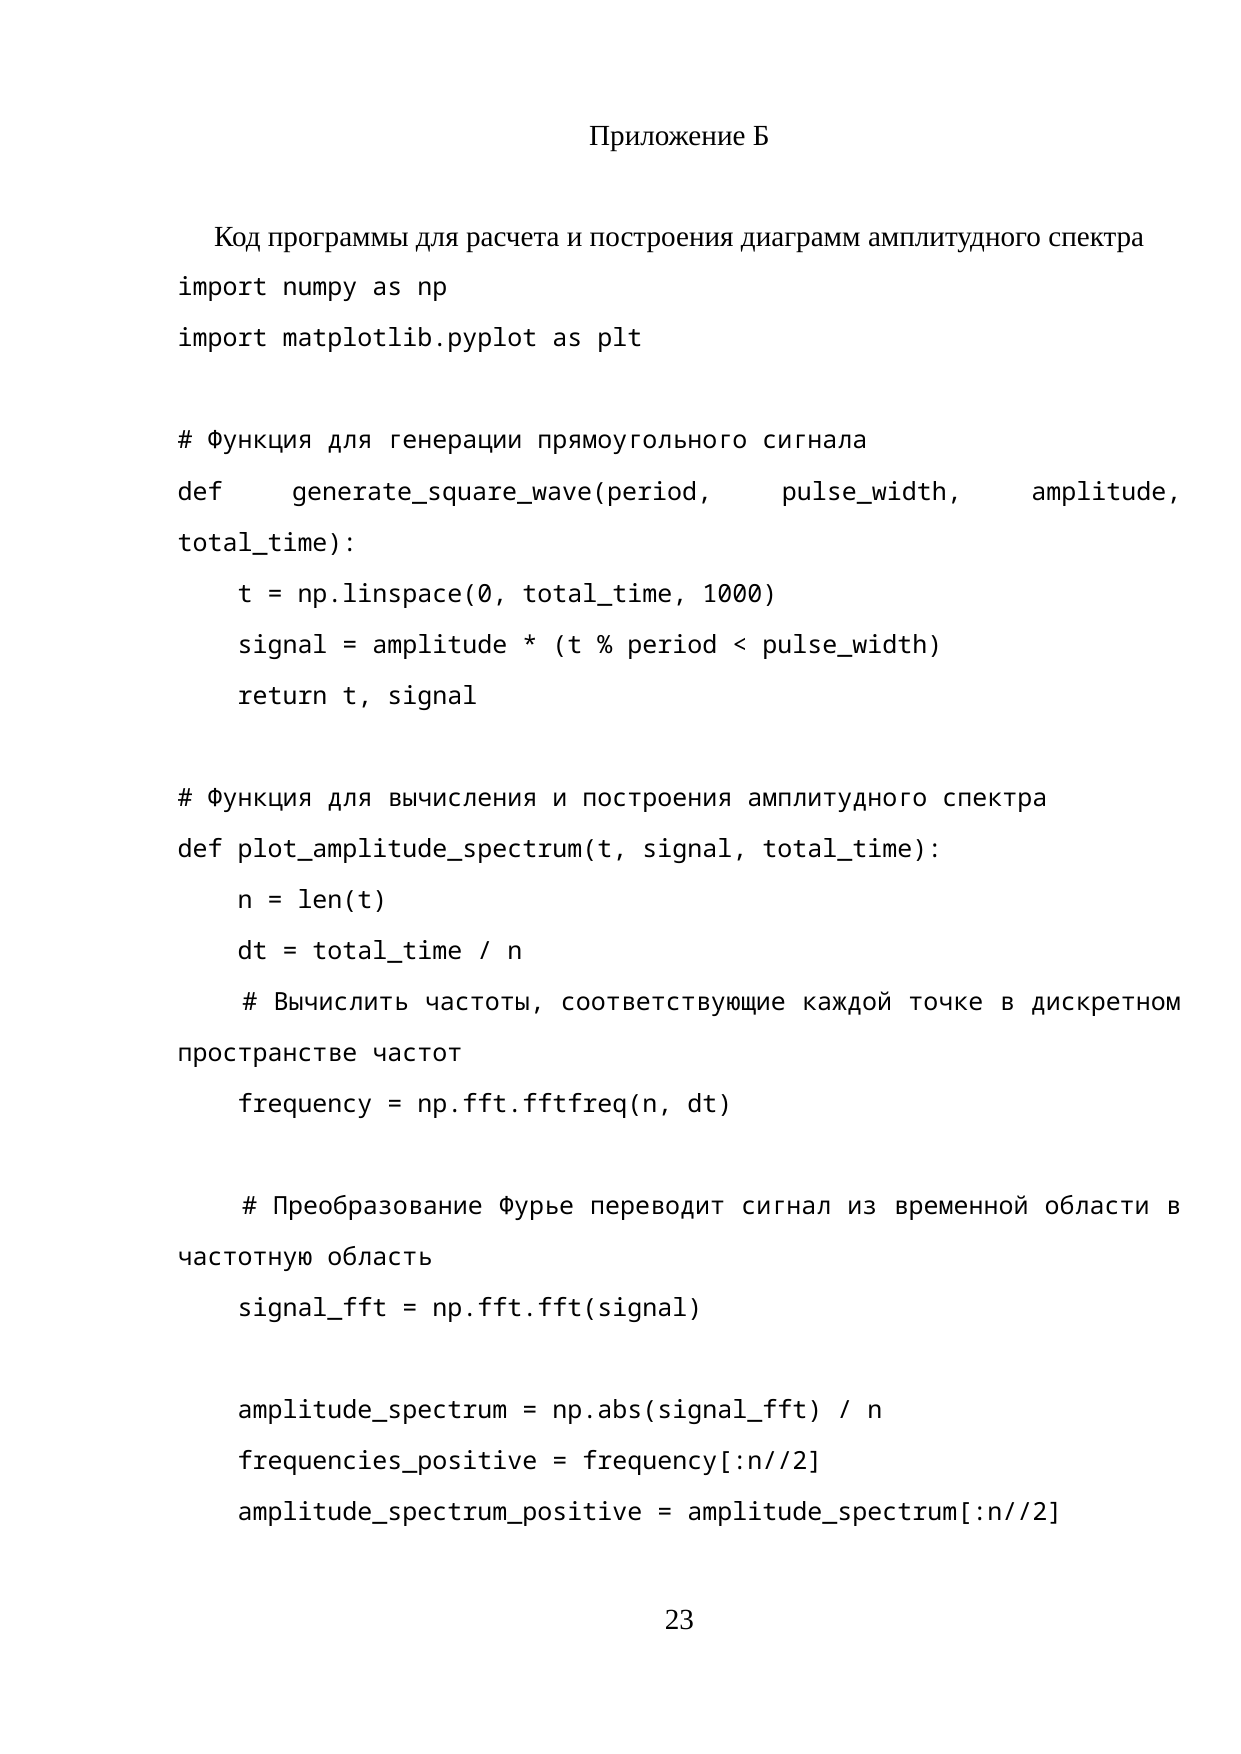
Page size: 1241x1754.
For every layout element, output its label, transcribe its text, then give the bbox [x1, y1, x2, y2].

text def plot_amplitude_spectrum(t, signal, total_time): [177, 831, 1181, 864]
text import matplotlib.pyplot as plt [177, 320, 1181, 354]
text n = len(t) [177, 882, 1181, 916]
text t = np.linspace(0, total_time, 1000) [177, 575, 1181, 609]
text frequency = np.fft.fftfreq(n, dt) [177, 1086, 1181, 1120]
text amplitude_spectrum_positive = amplitude_spectrum[:n//2] [177, 1494, 1181, 1528]
text amplitude_spectrum = np.abs(signal_fft) / n [177, 1392, 1181, 1426]
text # Преобразование Фурье переводит сигнал из временной области в частотную область [177, 1188, 1181, 1273]
text return t, signal [177, 677, 1181, 711]
text frequencies_positive = frequency[:n//2] [177, 1443, 1181, 1477]
text dt = total_time / n [177, 933, 1181, 967]
text # Функция для вычисления и построения амплитудного спектра [177, 779, 1181, 813]
text # Функция для генерации прямоугольного сигнала [177, 422, 1181, 456]
text signal_fft = np.fft.fft(signal) [177, 1290, 1181, 1324]
text Приложение Б [177, 118, 1181, 152]
text def generate_square_wave(period, pulse_width, amplitude, total_time): [177, 473, 1181, 558]
text Код программы для расчета и построения диаграмм амплитудного спектра [177, 219, 1181, 252]
text import numpy as np [177, 269, 1181, 303]
text # Вычислить частоты, соответствующие каждой точке в дискретном пространстве частот [177, 984, 1181, 1069]
text signal = amplitude * (t % period < pulse_width) [177, 626, 1181, 660]
